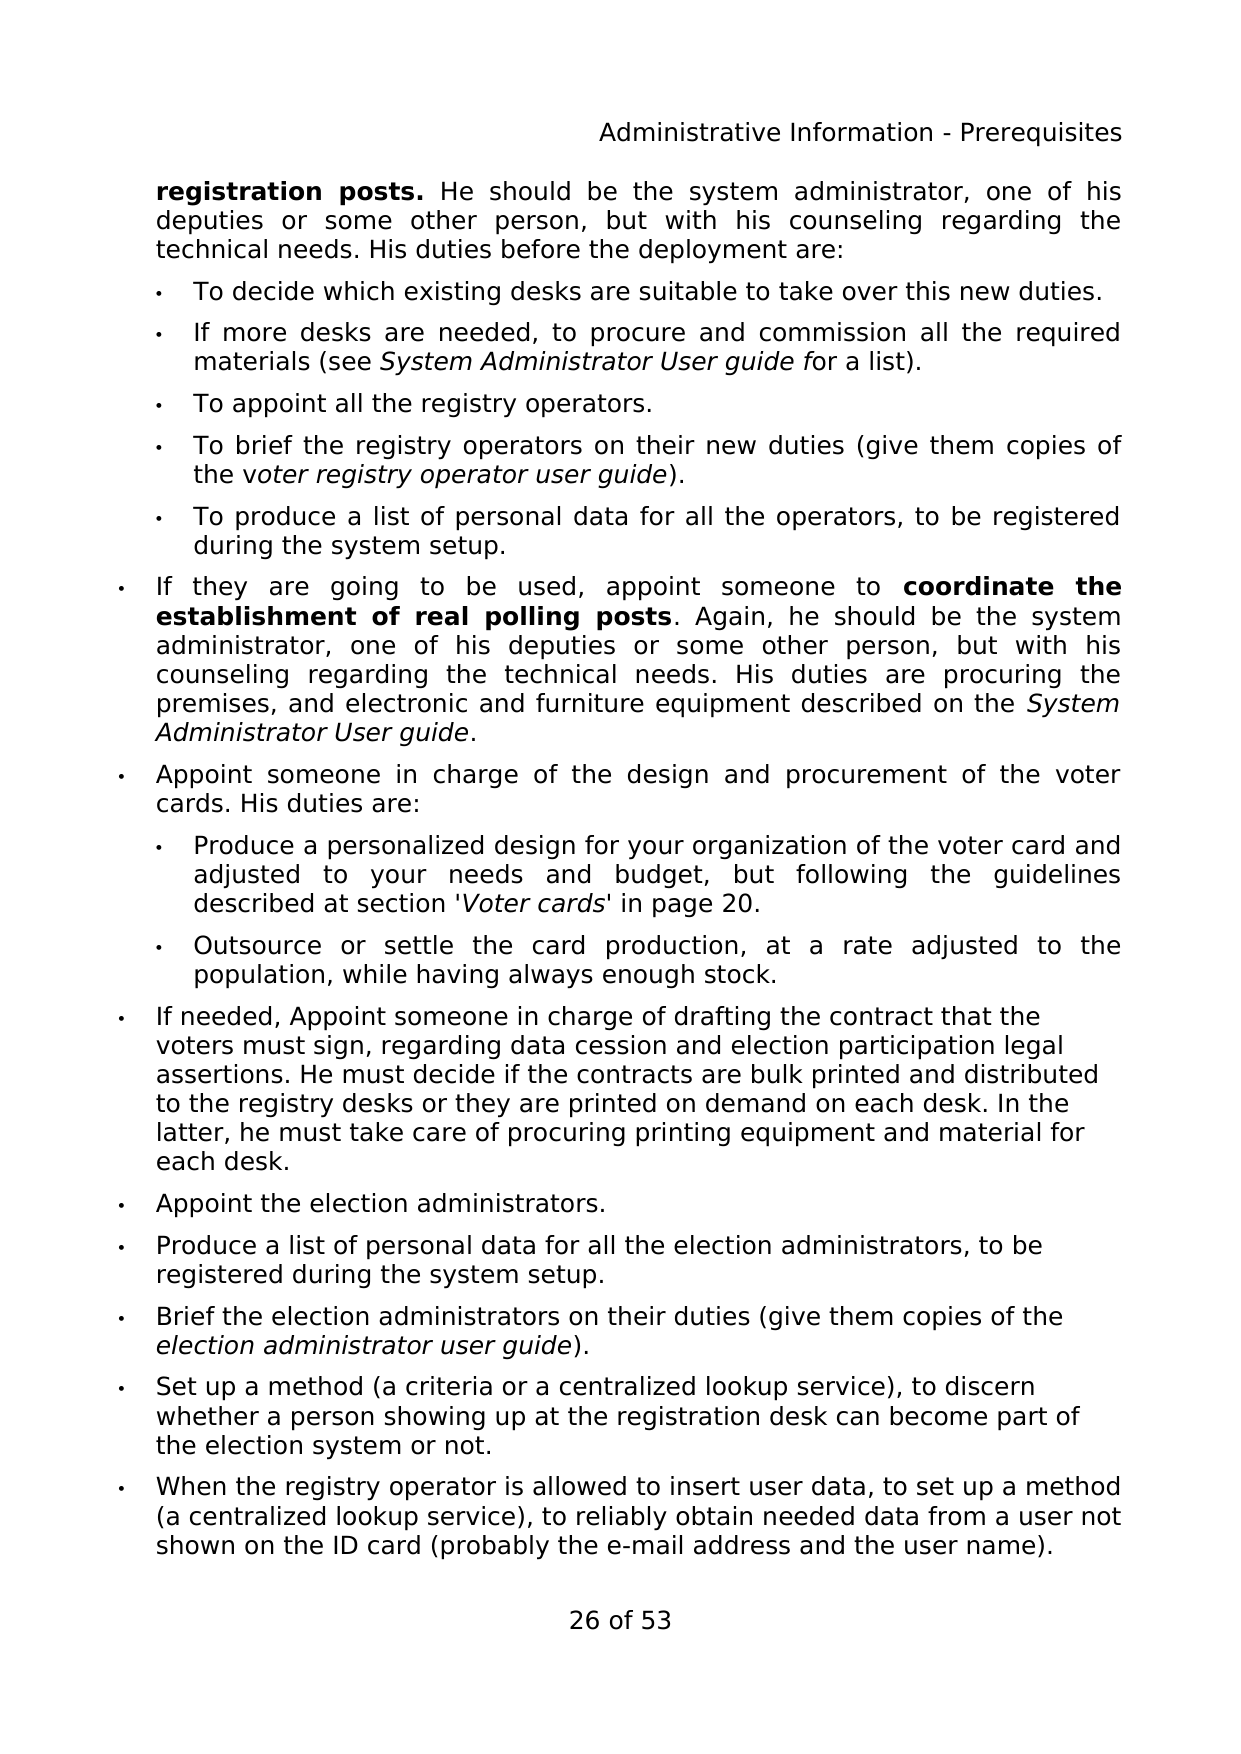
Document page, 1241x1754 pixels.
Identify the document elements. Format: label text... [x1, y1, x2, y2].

list If more desks are needed, to procure and commission all the required materials (see System Administrator User guide for a list). [156, 318, 1122, 377]
list To produce a list of personal data for all the operators, to be registered during the system setup. [156, 502, 1122, 560]
list Produce a list of personal data for all the election administrators, to be registered during the system setup. [118, 1231, 1122, 1289]
list Appoint someone in charge of the design and procurement of the voter cards. His duties are: [118, 760, 1122, 818]
list If they are going to be used, appoint someone to coordinate the establishment of real polling posts. Again, he should be the system administrator, one of his deputies or some other person, but with his counseling regarding the technical needs. His duties are procuring the premises, and electronic and furniture equipment described on the System Administrator User guide. [118, 573, 1122, 748]
list When the registry operator is allowed to insert user data, to set up a method (a centralized lookup service), to reliably obtain needed data from a user not shown on the ID card (probably the e-mail address and the user name). [118, 1473, 1122, 1560]
list Outsource or settle the card production, at a rate adjusted to the population, while having always enough stock. [156, 931, 1122, 989]
list To decide which existing desks are suitable to take over this new duties. [156, 277, 1122, 306]
list registration posts. He should be the system administrator, one of his deputies or some other person, but with his counseling regarding the technical needs. His duties before the deployment are: [118, 177, 1122, 264]
list If needed, Appoint someone in charge of drafting the contract that the voters must sign, regarding data cession and election participation legal assertions. He must decide if the contracts are bulk printed and distributed to the registry desks or they are printed on demand on each desk. In the latter, he must take care of procuring printing equipment and material for each desk. [118, 1002, 1122, 1177]
list Set up a method (a criteria or a centralized lookup service), to discern whether a person showing up at the registration desk can become part of the election system or not. [118, 1373, 1122, 1460]
list Appoint the election administrators. [118, 1189, 1122, 1218]
list To appoint all the registry operators. [156, 389, 1122, 418]
list Produce a personalized design for your organization of the voter card and adjusted to your needs and budget, but following the guidelines described at section 'Voter cards' in page 19. [156, 831, 1122, 918]
list Brief the election administrators on their duties (give them copies of the election administrator user guide). [118, 1302, 1122, 1360]
list To brief the registry operators on their new duties (give them copies of the voter registry operator user guide). [156, 431, 1122, 489]
